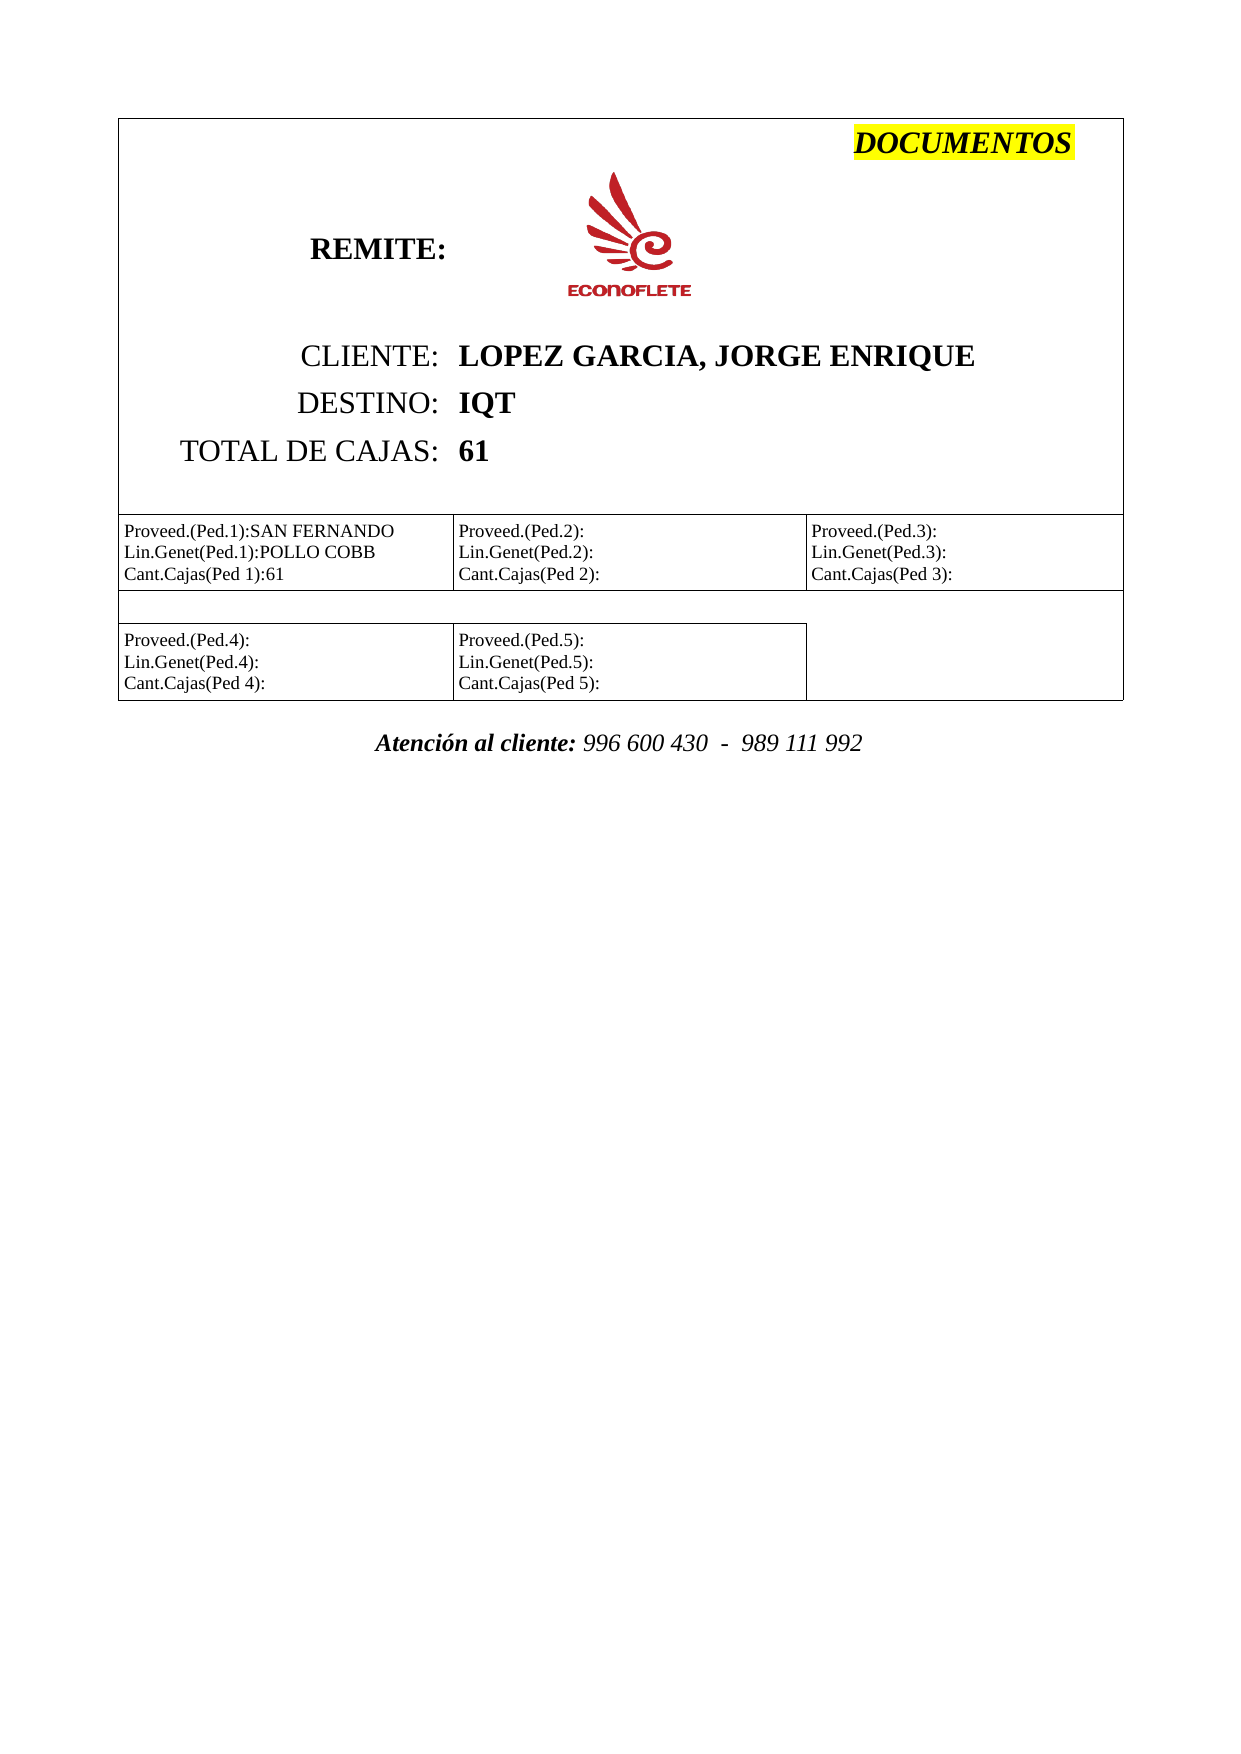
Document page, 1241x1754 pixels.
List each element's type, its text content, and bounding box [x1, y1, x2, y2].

table_cell DESTINO: [119, 379, 453, 426]
table_cell CLIENTE: [119, 332, 453, 379]
table_header [119, 119, 453, 166]
table_cell [807, 623, 1123, 699]
table_cell [119, 591, 453, 623]
table_cell 61 [453, 426, 1123, 474]
table_cell LOPEZ GARCIA, JORGE ENRIQUE [453, 332, 1123, 379]
table_cell IQT [453, 379, 806, 426]
table_cell [453, 474, 806, 514]
table_cell [806, 379, 1123, 426]
table_cell [806, 474, 1123, 514]
table_cell Proveed.(Ped.3): Lin.Genet(Ped.3): Cant.Cajas(Ped 3): [807, 515, 1123, 590]
table_cell [119, 474, 453, 514]
table_header DOCUMENTOS [806, 119, 1123, 166]
table_header [453, 119, 806, 166]
table_cell [806, 166, 1123, 332]
table_cell Proveed.(Ped.4): Lin.Genet(Ped.4): Cant.Cajas(Ped 4): [119, 624, 453, 699]
table_cell [453, 166, 806, 332]
picture [552, 171, 707, 297]
table_cell Proveed.(Ped.5): Lin.Genet(Ped.5): Cant.Cajas(Ped 5): [454, 624, 806, 699]
table_cell TOTAL DE CAJAS: [119, 426, 453, 474]
table_cell Proveed.(Ped.1):SAN FERNANDO Lin.Genet(Ped.1):POLLO COBB Cant.Cajas(Ped 1):61 [119, 515, 453, 590]
text Atención al cliente: 996 600 430 - 989 111 992 [118, 728, 1122, 757]
table_cell [806, 591, 1123, 623]
table_cell Proveed.(Ped.2): Lin.Genet(Ped.2): Cant.Cajas(Ped 2): [454, 515, 806, 590]
table_cell [453, 591, 806, 623]
table_cell REMITE: [119, 166, 453, 332]
